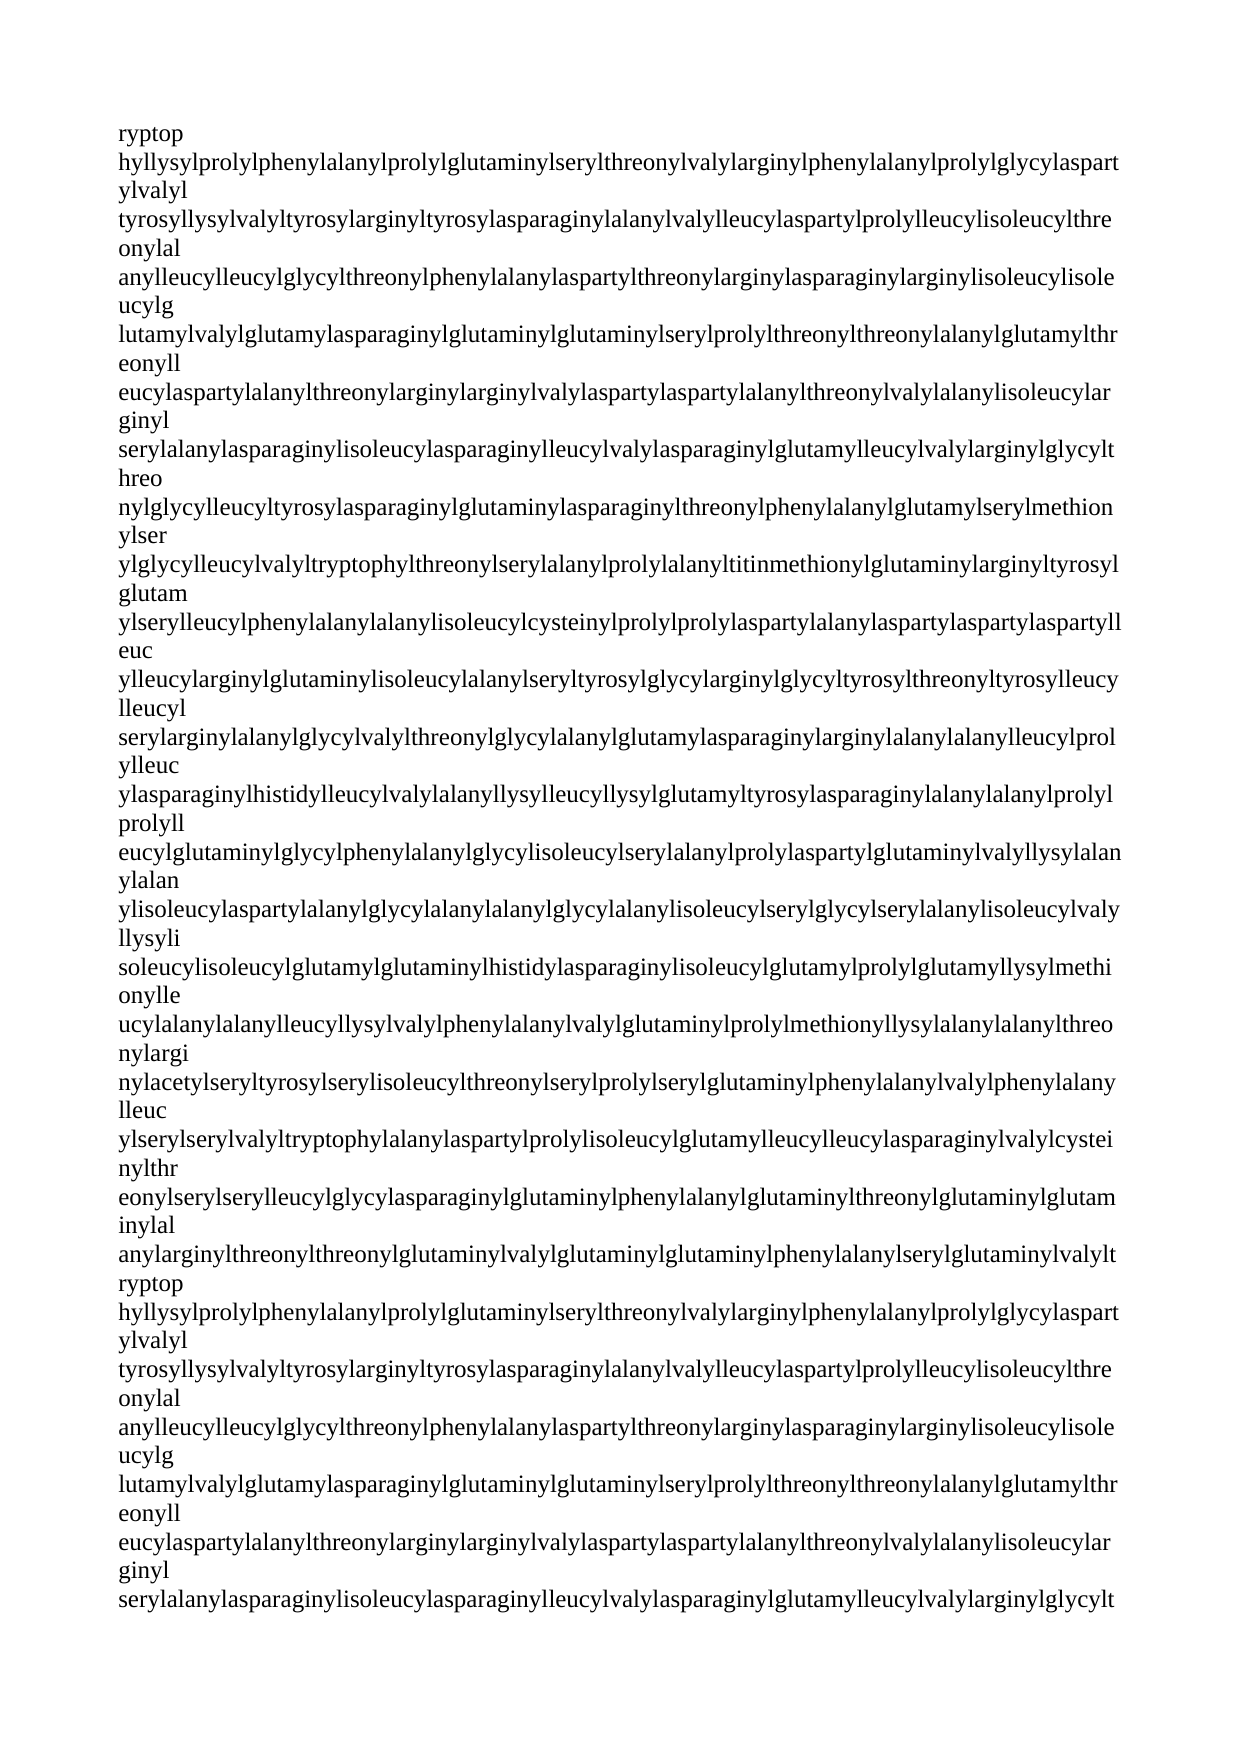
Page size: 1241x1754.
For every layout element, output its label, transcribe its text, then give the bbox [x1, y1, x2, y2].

text ryptop hyllysylprolylphenylalanylprolylglutaminylserylthreonylvalylarginylphenylalanylprolylglycylaspartylvalyl tyrosyllysylvalyltyrosylarginyltyrosylasparaginylalanylvalylleucylaspartylprolylleucylisoleucylthreonylal anylleucylleucylglycylthreonylphenylalanylaspartylthreonylarginylasparaginylarginylisoleucylisoleucylg lutamylvalylglutamylasparaginylglutaminylglutaminylserylprolylthreonylthreonylalanylglutamylthreonyll eucylaspartylalanylthreonylarginylarginylvalylaspartylaspartylalanylthreonylvalylalanylisoleucylarginyl serylalanylasparaginylisoleucylasparaginylleucylvalylasparaginylglutamylleucylvalylarginylglycylthreo nylglycylleucyltyrosylasparaginylglutaminylasparaginylthreonylphenylalanylglutamylserylmethionylser ylglycylleucylvalyltryptophylthreonylserylalanylprolylalanyltitinmethionylglutaminylarginyltyrosylglutam ylserylleucylphenylalanylalanylisoleucylcysteinylprolylprolylaspartylalanylaspartylaspartylaspartylleuc ylleucylarginylglutaminylisoleucylalanylseryltyrosylglycylarginylglycyltyrosylthreonyltyrosylleucylleucyl serylarginylalanylglycylvalylthreonylglycylalanylglutamylasparaginylarginylalanylalanylleucylprolylleuc ylasparaginylhistidylleucylvalylalanyllysylleucyllysylglutamyltyrosylasparaginylalanylalanylprolylprolyll eucylglutaminylglycylphenylalanylglycylisoleucylserylalanylprolylaspartylglutaminylvalyllysylalanylalan ylisoleucylaspartylalanylglycylalanylalanylglycylalanylisoleucylserylglycylserylalanylisoleucylvalyllysyli soleucylisoleucylglutamylglutaminylhistidylasparaginylisoleucylglutamylprolylglutamyllysylmethionylle ucylalanylalanylleucyllysylvalylphenylalanylvalylglutaminylprolylmethionyllysylalanylalanylthreonylargi nylacetylseryltyrosylserylisoleucylthreonylserylprolylserylglutaminylphenylalanylvalylphenylalanylleuc ylserylserylvalyltryptophylalanylaspartylprolylisoleucylglutamylleucylleucylasparaginylvalylcysteinylthr eonylserylserylleucylglycylasparaginylglutaminylphenylalanylglutaminylthreonylglutaminylglutaminylal anylarginylthreonylthreonylglutaminylvalylglutaminylglutaminylphenylalanylserylglutaminylvalyltryptop hyllysylprolylphenylalanylprolylglutaminylserylthreonylvalylarginylphenylalanylprolylglycylaspartylvalyl tyrosyllysylvalyltyrosylarginyltyrosylasparaginylalanylvalylleucylaspartylprolylleucylisoleucylthreonylal anylleucylleucylglycylthreonylphenylalanylaspartylthreonylarginylasparaginylarginylisoleucylisoleucylg lutamylvalylglutamylasparaginylglutaminylglutaminylserylprolylthreonylthreonylalanylglutamylthreonyll eucylaspartylalanylthreonylarginylarginylvalylaspartylaspartylalanylthreonylvalylalanylisoleucylarginyl serylalanylasparaginylisoleucylasparaginylleucylvalylasparaginylglutamylleucylvalylarginylglycylt [118, 118, 1122, 1613]
